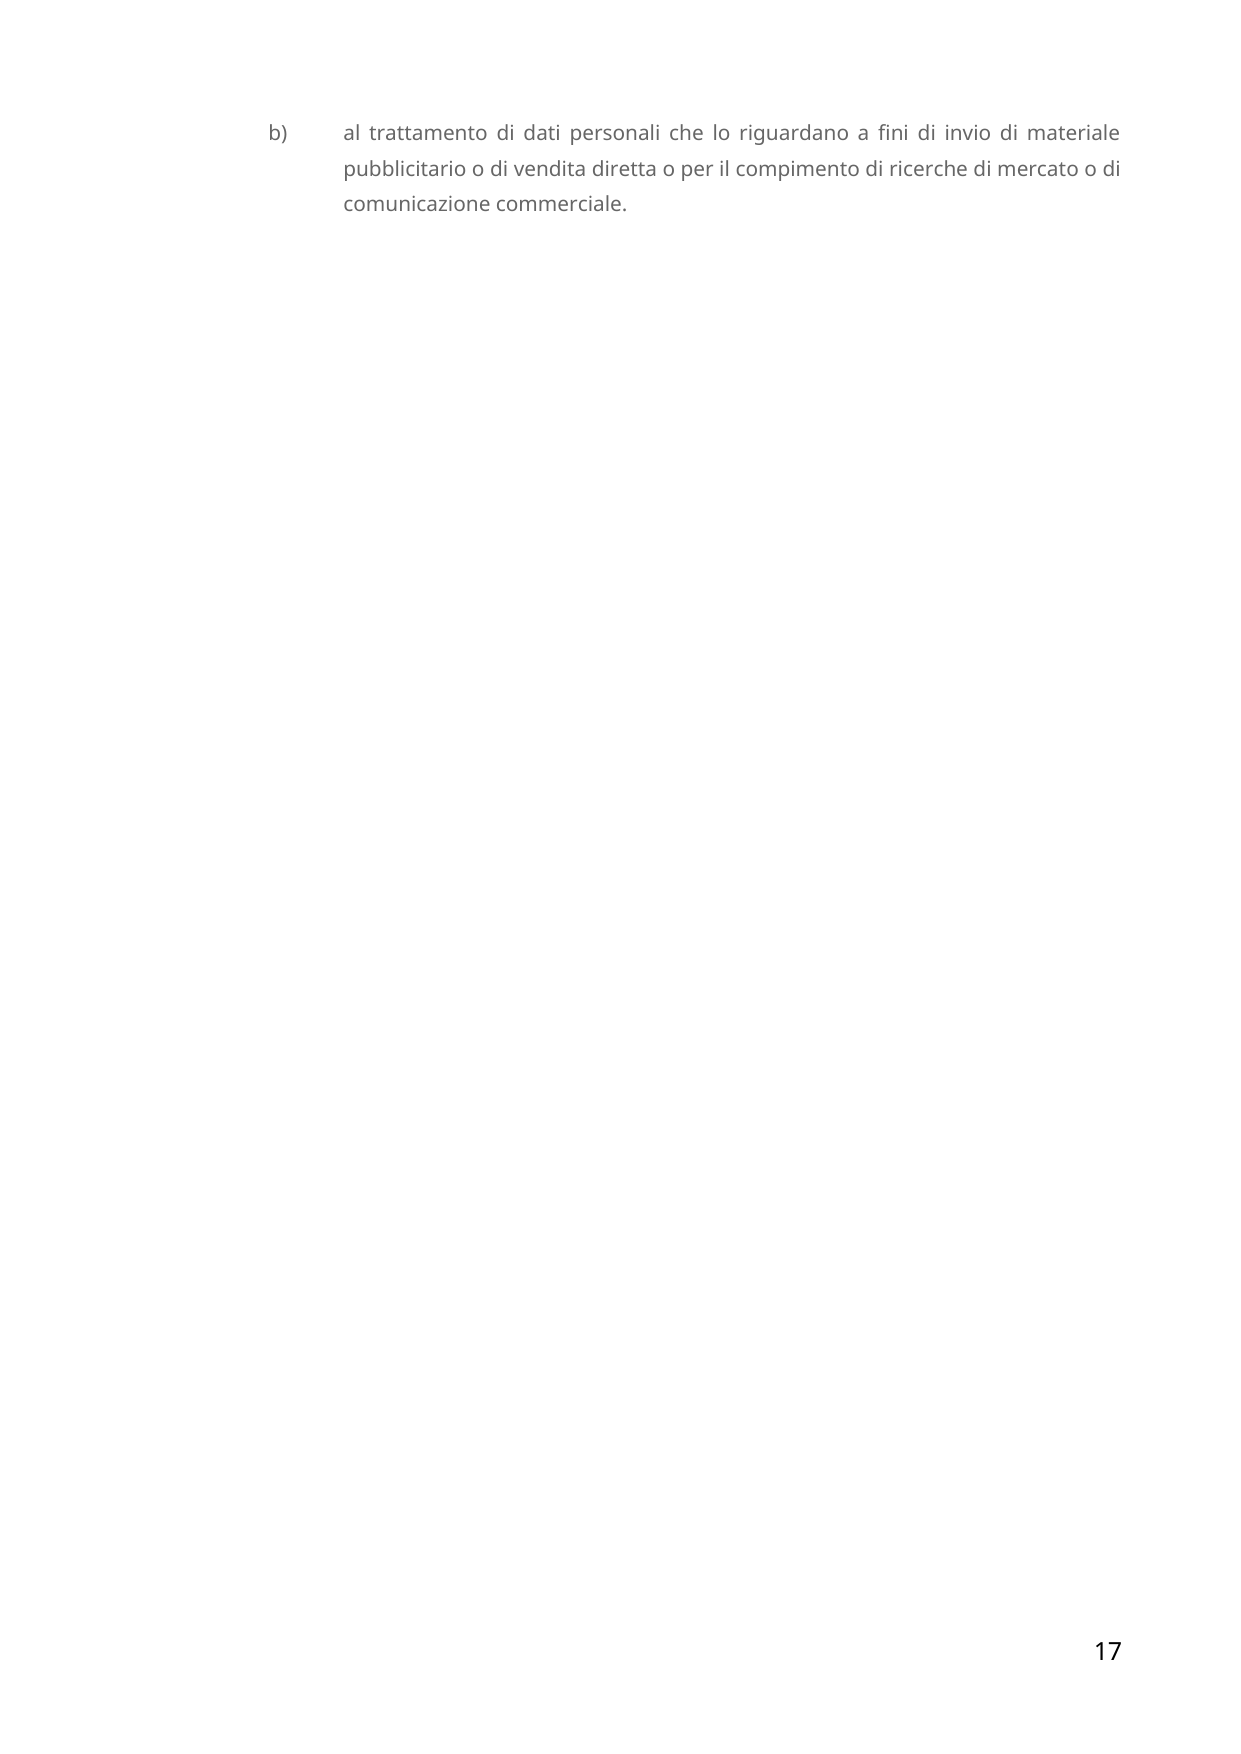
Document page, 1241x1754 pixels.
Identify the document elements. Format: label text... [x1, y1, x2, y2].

list al trattamento di dati personali che lo riguardano a fini di invio di materiale pubblicitario o di vendita diretta o per il compimento di ricerche di mercato o di comunicazione commerciale. [268, 118, 1122, 218]
